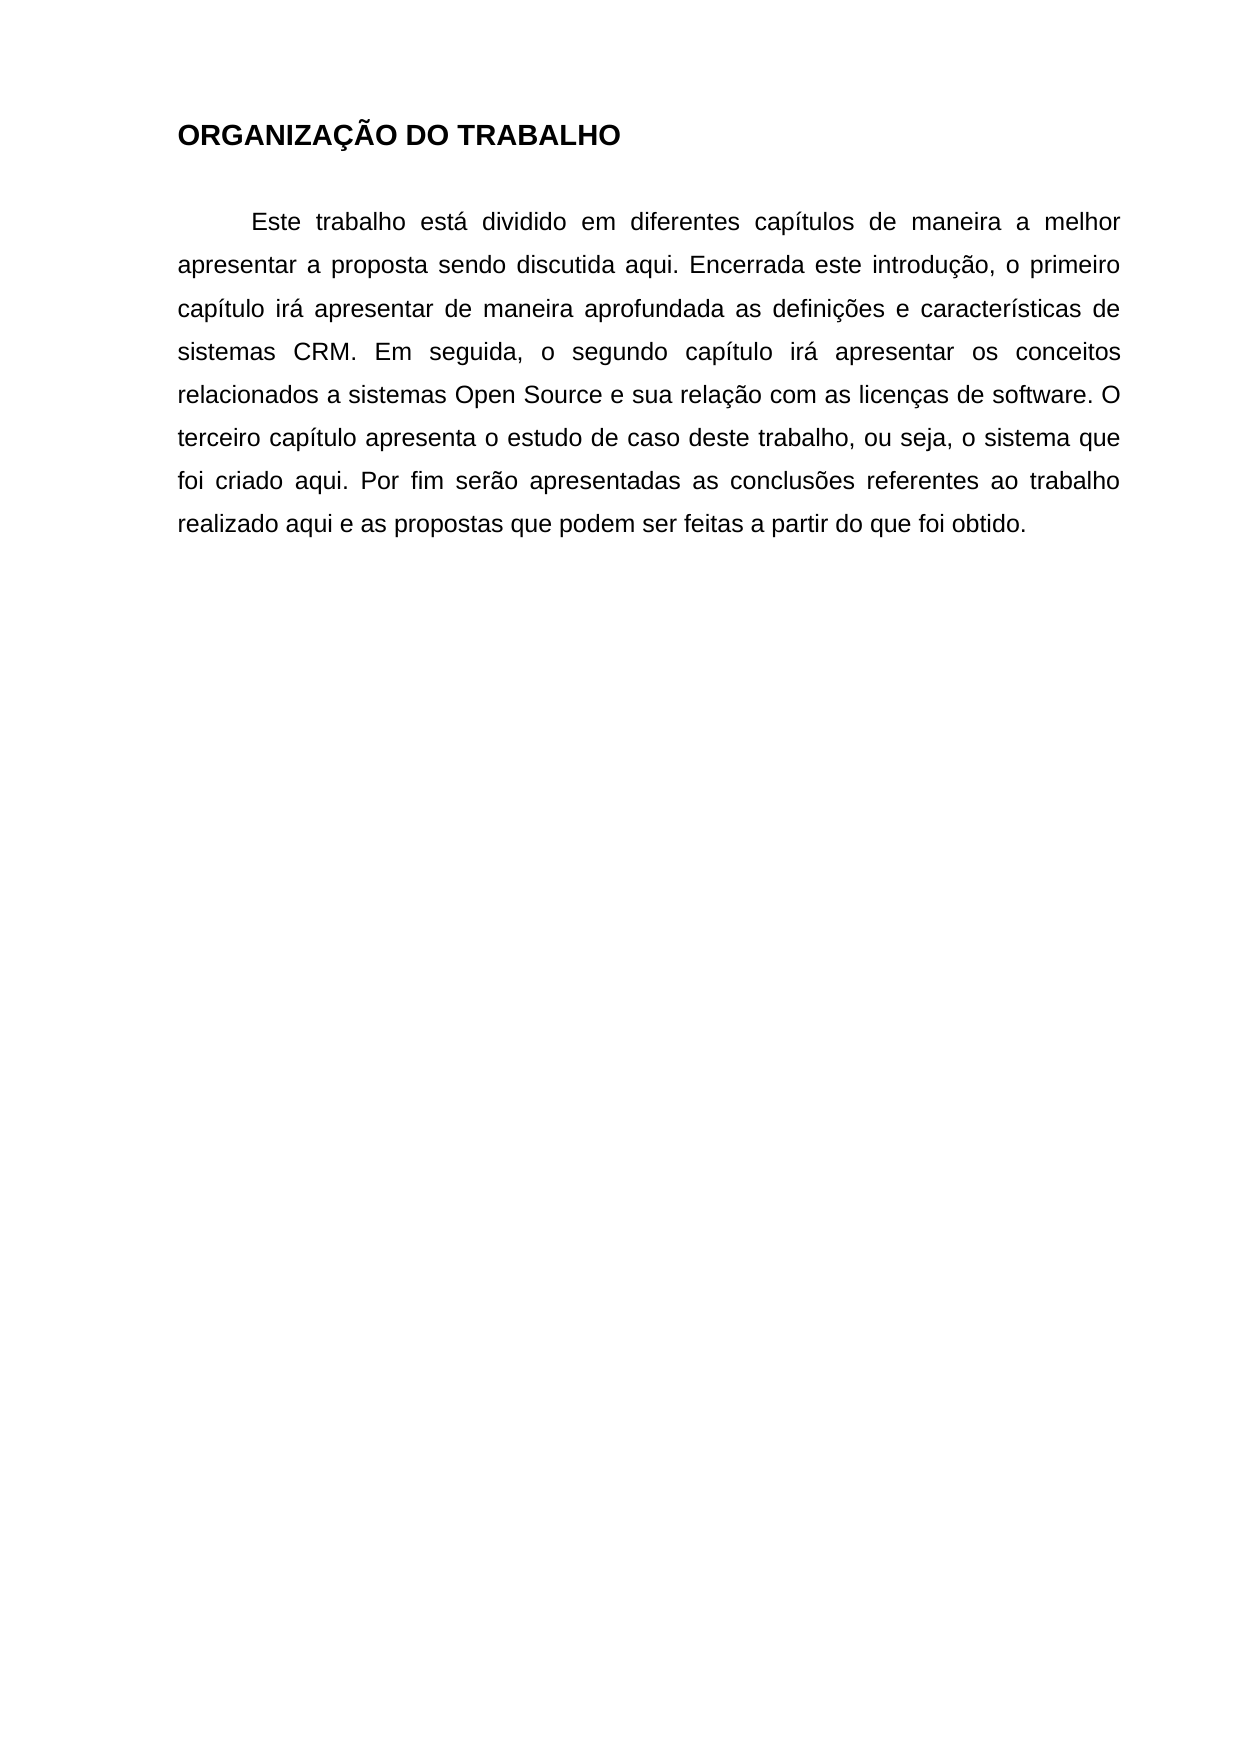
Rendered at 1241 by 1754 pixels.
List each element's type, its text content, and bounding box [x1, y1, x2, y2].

text Este trabalho está dividido em diferentes capítulos de maneira a melhor apresentar a proposta sendo discutida aqui. Encerrada este introdução, o primeiro capítulo irá apresentar de maneira aprofundada as definições e características de sistemas CRM. Em seguida, o segundo capítulo irá apresentar os conceitos relacionados a sistemas Open Source e sua relação com as licenças de software. O terceiro capítulo apresenta o estudo de caso deste trabalho, ou seja, o sistema que foi criado aqui. Por fim serão apresentadas as conclusões referentes ao trabalho realizado aqui e as propostas que podem ser feitas a partir do que foi obtido. [177, 207, 1122, 538]
subtitle ORGANIZAÇÃO DO TRABALHO [177, 118, 1122, 152]
